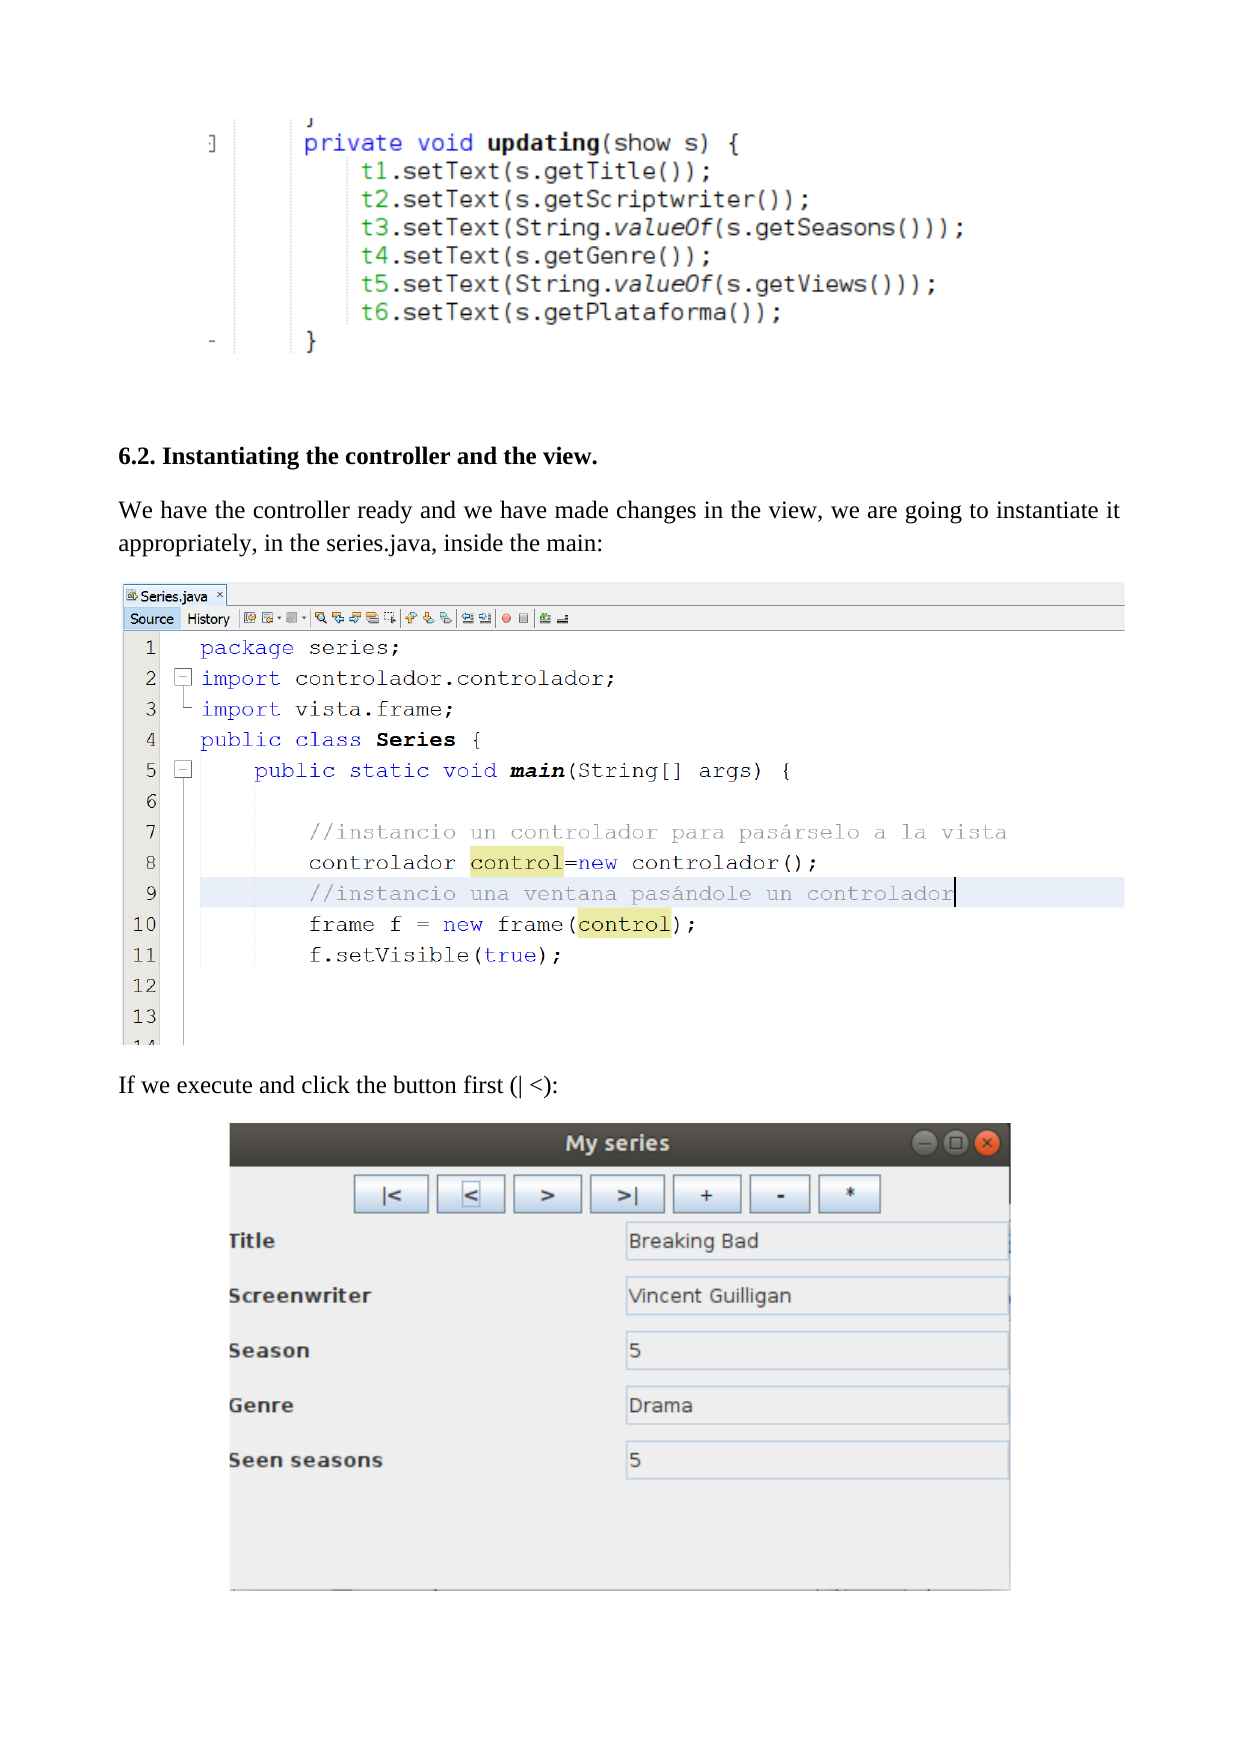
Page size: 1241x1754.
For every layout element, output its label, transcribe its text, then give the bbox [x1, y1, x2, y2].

text 6.2. Instantiating the controller and the view. [118, 441, 1122, 470]
text We have the controller ready and we have made changes in the view, we are going to instantiate it appropriately, in the series.java, inside the main: [118, 495, 1122, 557]
picture [121, 582, 1125, 1045]
picture [209, 118, 1032, 372]
text If we execute and click the button first (| <): [118, 1070, 1122, 1099]
picture [229, 1123, 1011, 1591]
